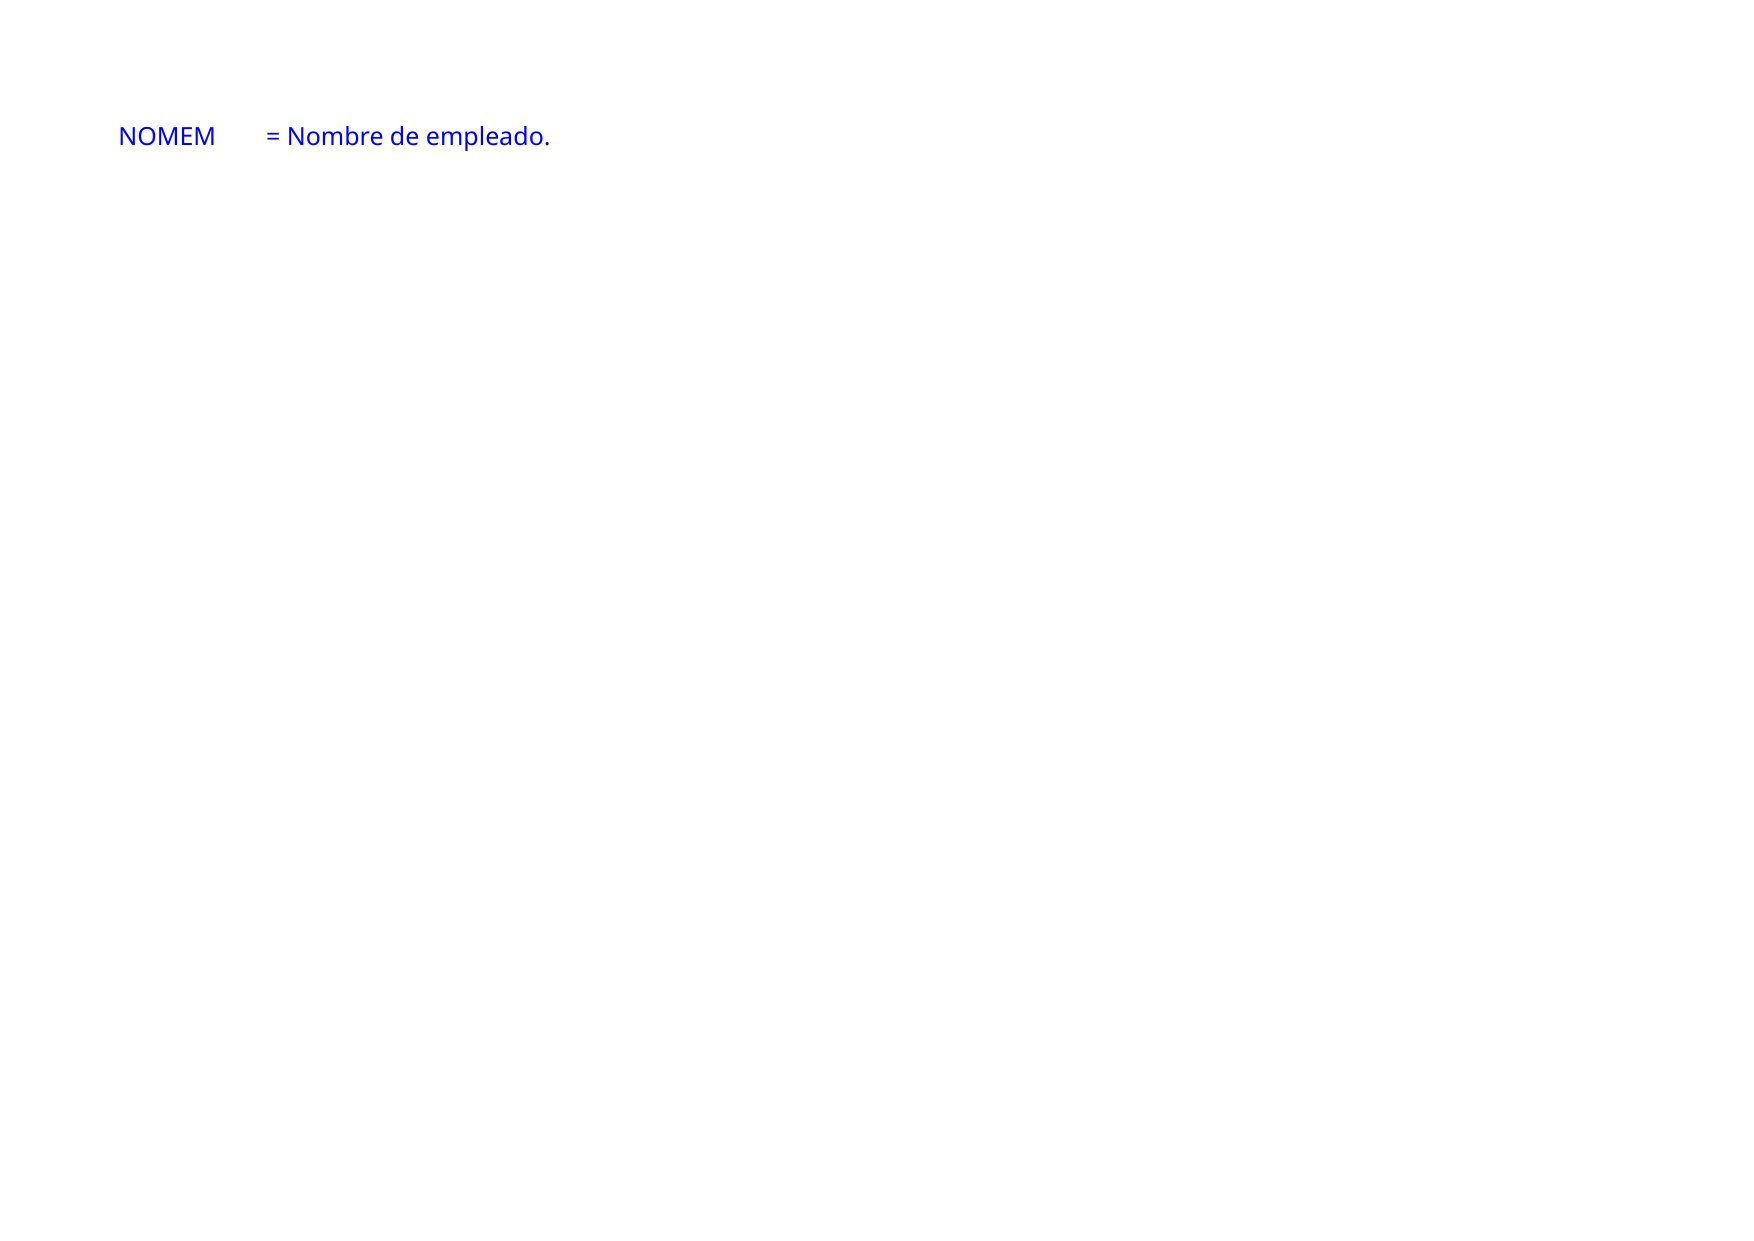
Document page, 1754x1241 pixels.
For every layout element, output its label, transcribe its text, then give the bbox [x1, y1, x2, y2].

text NOMEM = Nombre de empleado. [118, 118, 1636, 152]
